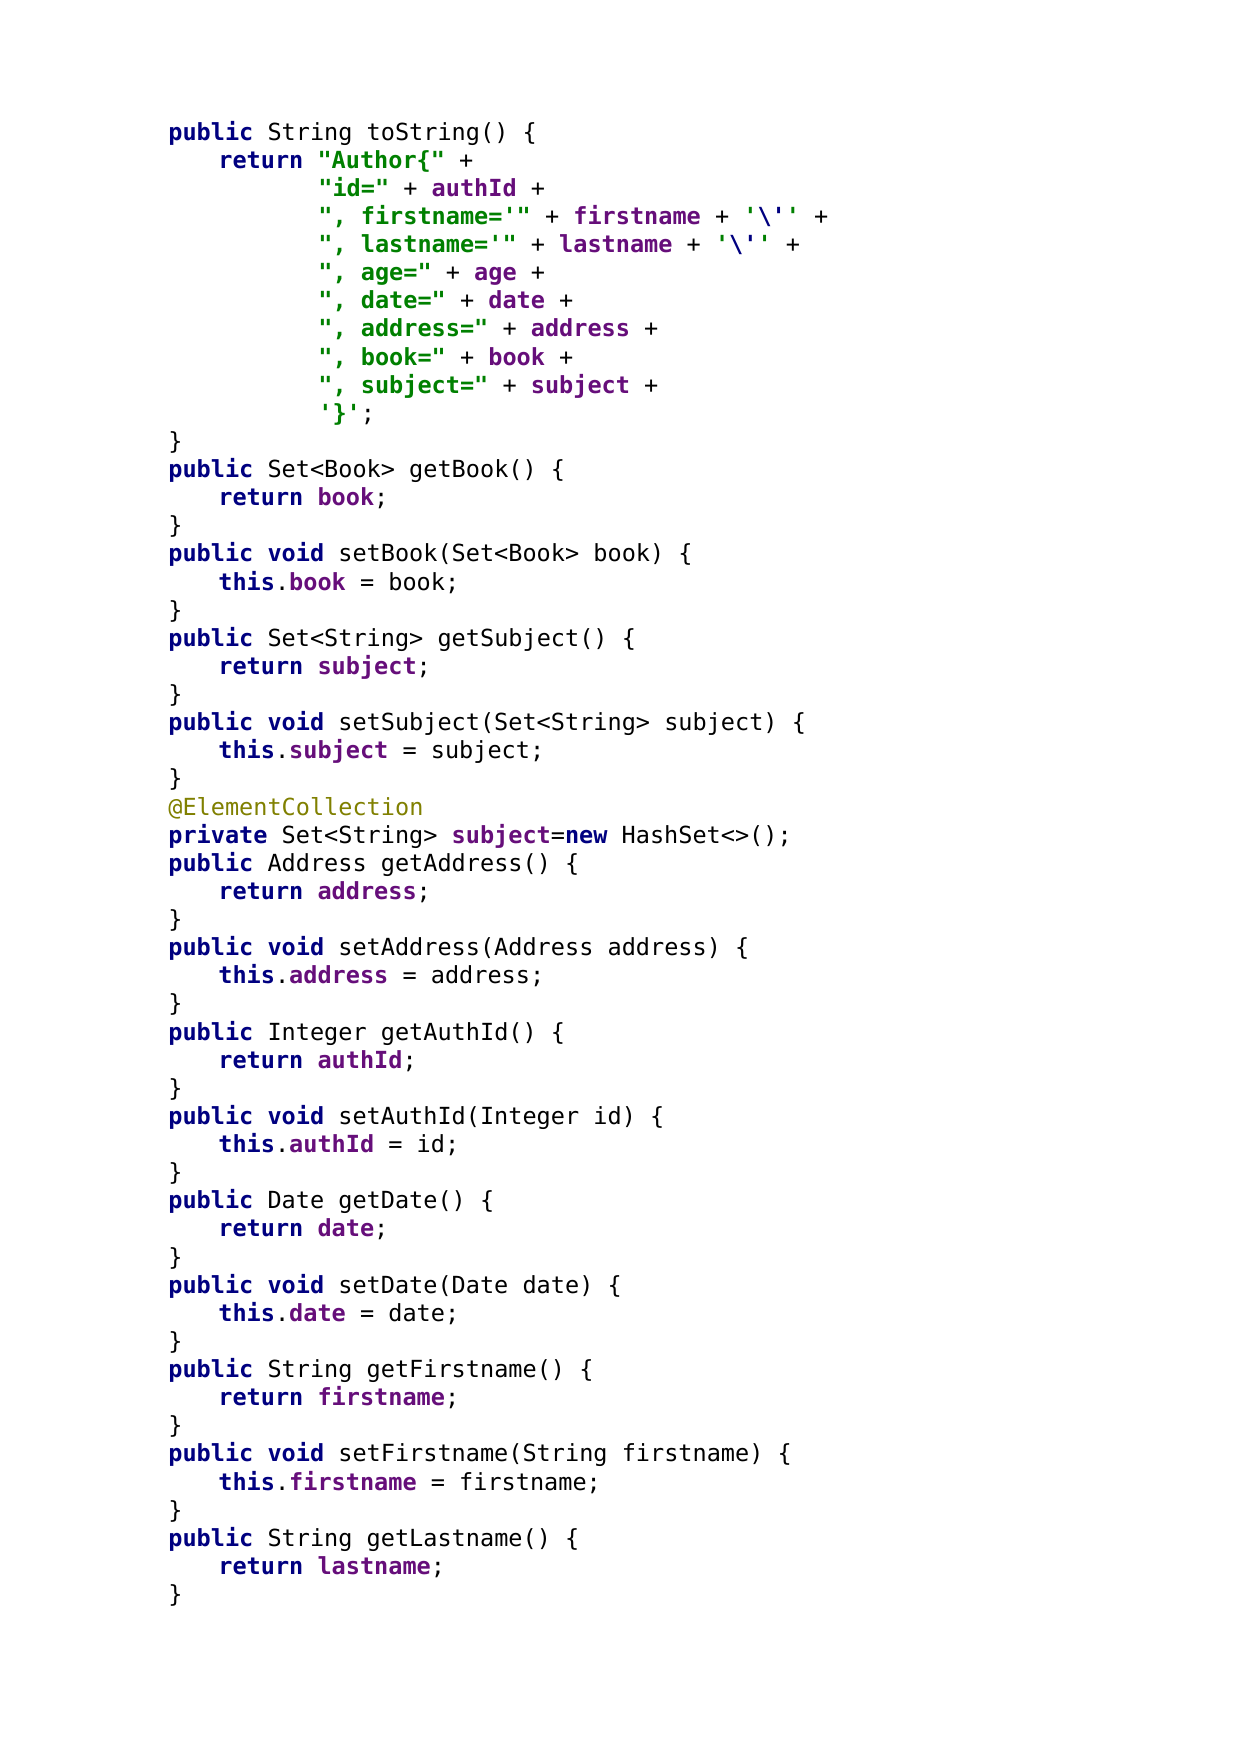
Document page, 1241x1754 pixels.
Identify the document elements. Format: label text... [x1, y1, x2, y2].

text ", firstname='" + firstname + '\'' + [118, 202, 1122, 231]
text ", lastname='" + lastname + '\'' + [118, 231, 1122, 259]
text public void setAddress(Address address) { [118, 934, 1122, 962]
text public String getFirstname() { [118, 1356, 1122, 1384]
text } [118, 906, 1122, 934]
text ", date=" + date + [118, 287, 1122, 315]
text public void setBook(Set<Book> book) { [118, 540, 1122, 568]
text this.date = date; [118, 1299, 1122, 1327]
text } [118, 1581, 1122, 1609]
text public void setDate(Date date) { [118, 1271, 1122, 1299]
text @ElementCollection [118, 793, 1122, 821]
text ", book=" + book + [118, 343, 1122, 371]
text this.subject = subject; [118, 737, 1122, 765]
text public void setSubject(Set<String> subject) { [118, 709, 1122, 737]
text } [118, 512, 1122, 540]
text ", age=" + age + [118, 259, 1122, 287]
text return lastname; [118, 1552, 1122, 1581]
text return "Author{" + [118, 146, 1122, 174]
text return date; [118, 1215, 1122, 1243]
text "id=" + authId + [118, 174, 1122, 202]
text return subject; [118, 652, 1122, 681]
text public String getLastname() { [118, 1524, 1122, 1552]
text } [118, 1074, 1122, 1102]
text '}'; [118, 399, 1122, 427]
text } [118, 1159, 1122, 1187]
text public String toString() { [118, 118, 1122, 146]
text this.firstname = firstname; [118, 1468, 1122, 1496]
text ", subject=" + subject + [118, 371, 1122, 399]
text } [118, 990, 1122, 1018]
text } [118, 1243, 1122, 1271]
text } [118, 1327, 1122, 1356]
text private Set<String> subject=new HashSet<>(); [118, 821, 1122, 849]
text this.authId = id; [118, 1131, 1122, 1159]
text } [118, 427, 1122, 456]
text } [118, 681, 1122, 709]
text } [118, 765, 1122, 793]
text } [118, 596, 1122, 624]
text ", address=" + address + [118, 315, 1122, 343]
text public void setFirstname(String firstname) { [118, 1440, 1122, 1468]
text public Set<String> getSubject() { [118, 624, 1122, 652]
text public Date getDate() { [118, 1187, 1122, 1215]
text public void setAuthId(Integer id) { [118, 1102, 1122, 1131]
text } [118, 1496, 1122, 1524]
text this.address = address; [118, 962, 1122, 990]
text return firstname; [118, 1384, 1122, 1412]
text public Integer getAuthId() { [118, 1018, 1122, 1046]
text return authId; [118, 1046, 1122, 1074]
text return book; [118, 484, 1122, 512]
text public Address getAddress() { [118, 849, 1122, 877]
text this.book = book; [118, 568, 1122, 596]
text } [118, 1412, 1122, 1440]
text public Set<Book> getBook() { [118, 456, 1122, 484]
text return address; [118, 877, 1122, 906]
